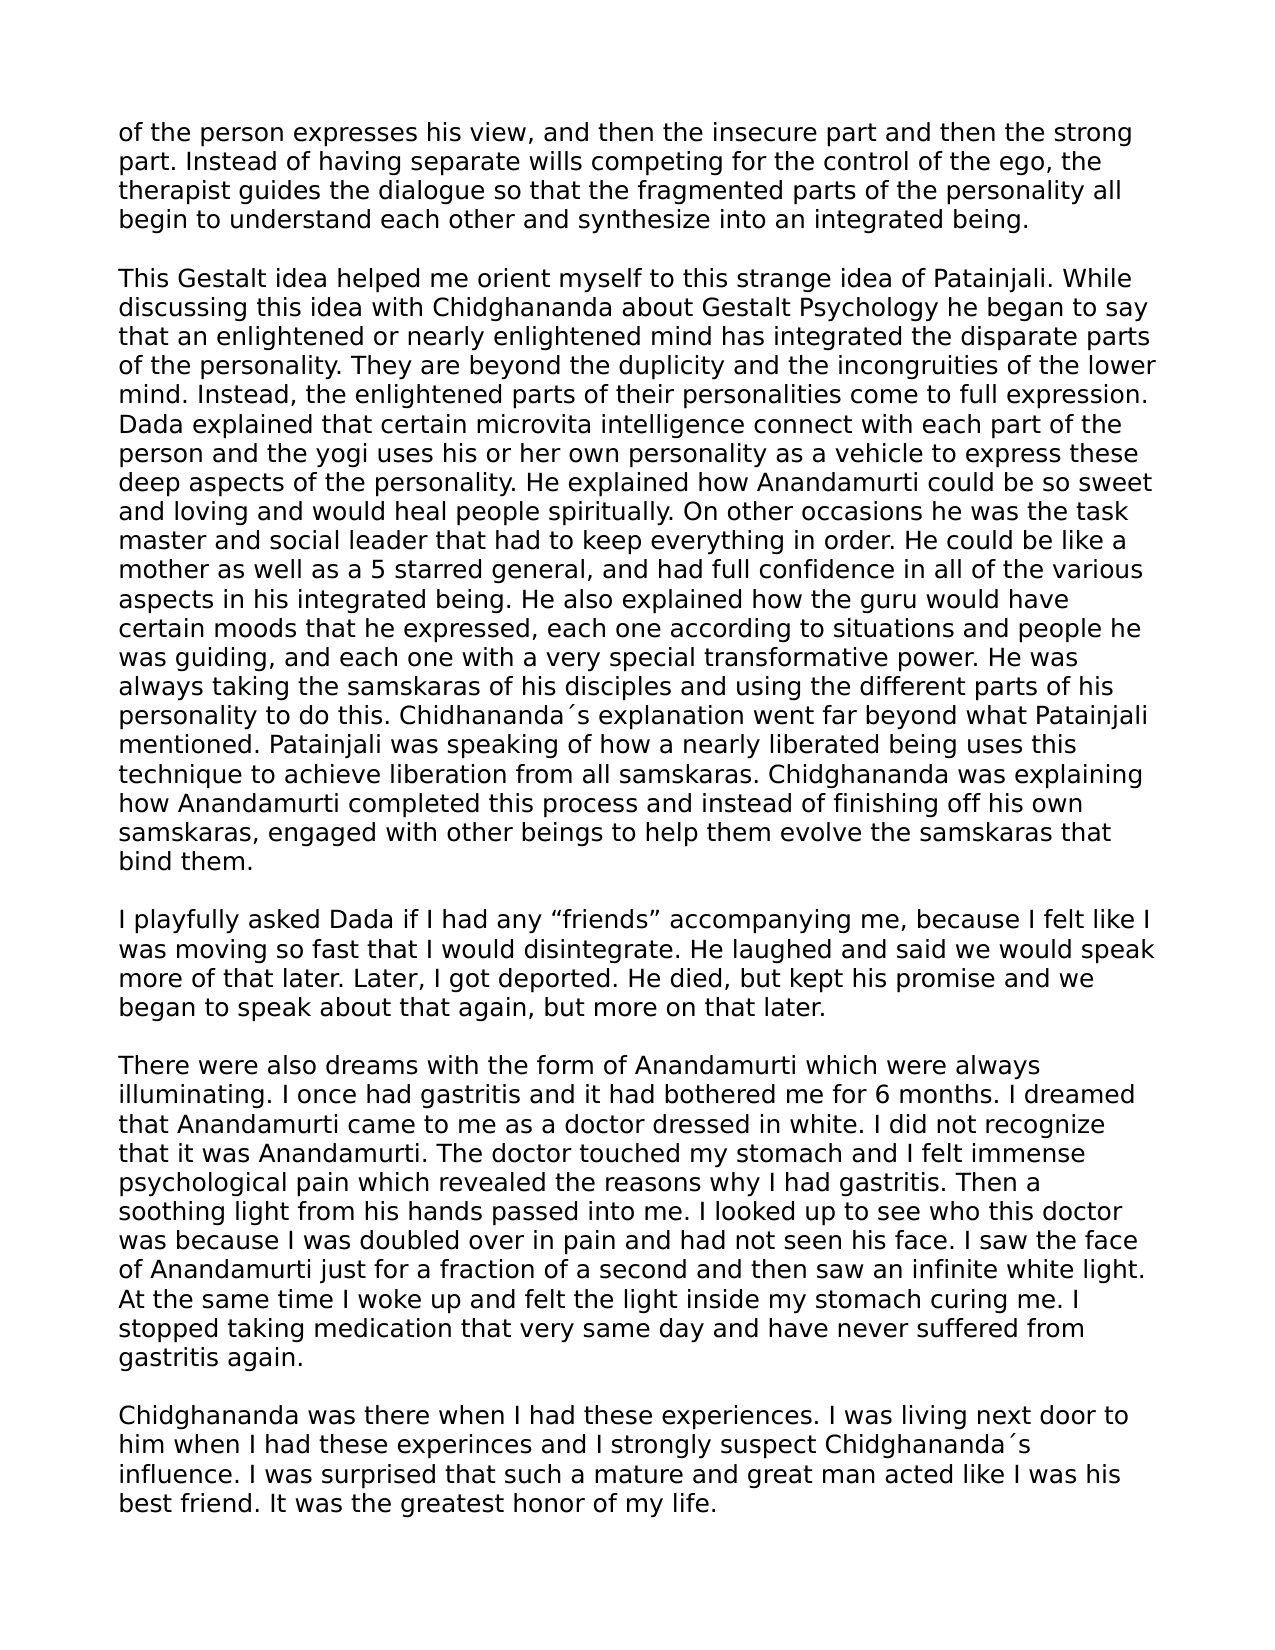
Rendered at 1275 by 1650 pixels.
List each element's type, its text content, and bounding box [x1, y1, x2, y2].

text of the person expresses his view, and then the insecure part and then the strong part. Instead of having separate wills competing for the control of the ego, the therapist guides the dialogue so that the fragmented parts of the personality all begin to understand each other and synthesize into an integrated being. This Gestalt idea helped me orient myself to this strange idea of Patainjali. While discussing this idea with Chidghananda about Gestalt Psychology he began to say that an enlightened or nearly enlightened mind has integrated the disparate parts of the personality. They are beyond the duplicity and the incongruities of the lower mind. Instead, the enlightened parts of their personalities come to full expression. Dada explained that certain microvita intelligence connect with each part of the person and the yogi uses his or her own personality as a vehicle to express these deep aspects of the personality. He explained how Anandamurti could be so sweet and loving and would heal people spiritually. On other occasions he was the task master and social leader that had to keep everything in order. He could be like a mother as well as a 5 starred general, and had full confidence in all of the various aspects in his integrated being. He also explained how the guru would have certain moods that he expressed, each one according to situations and people he was guiding, and each one with a very special transformative power. He was always taking the samskaras of his disciples and using the different parts of his personality to do this. Chidhananda´s explanation went far beyond what Patainjali mentioned. Patainjali was speaking of how a nearly liberated being uses this technique to achieve liberation from all samskaras. Chidghananda was explaining how Anandamurti completed this process and instead of finishing off his own samskaras, engaged with other beings to help them evolve the samskaras that bind them. I playfully asked Dada if I had any “friends” accompanying me, because I felt like I was moving so fast that I would disintegrate. He laughed and said we would speak more of that later. Later, I got deported. He died, but kept his promise and we began to speak about that again, but more on that later. There were also dreams with the form of Anandamurti which were always illuminating. I once had gastritis and it had bothered me for 6 months. I dreamed that Anandamurti came to me as a doctor dressed in white. I did not recognize that it was Anandamurti. The doctor touched my stomach and I felt immense psychological pain which revealed the reasons why I had gastritis. Then a soothing light from his hands passed into me. I looked up to see who this doctor was because I was doubled over in pain and had not seen his face. I saw the face of Anandamurti just for a fraction of a second and then saw an infinite white light. At the same time I woke up and felt the light inside my stomach curing me. I stopped taking medication that very same day and have never suffered from gastritis again. Chidghananda was there when I had these experiences. I was living next door to him when I had these experinces and I strongly suspect Chidghananda´s influence. I was surprised that such a mature and great man acted like I was his best friend. It was the greatest honor of my life. [118, 118, 1157, 1518]
